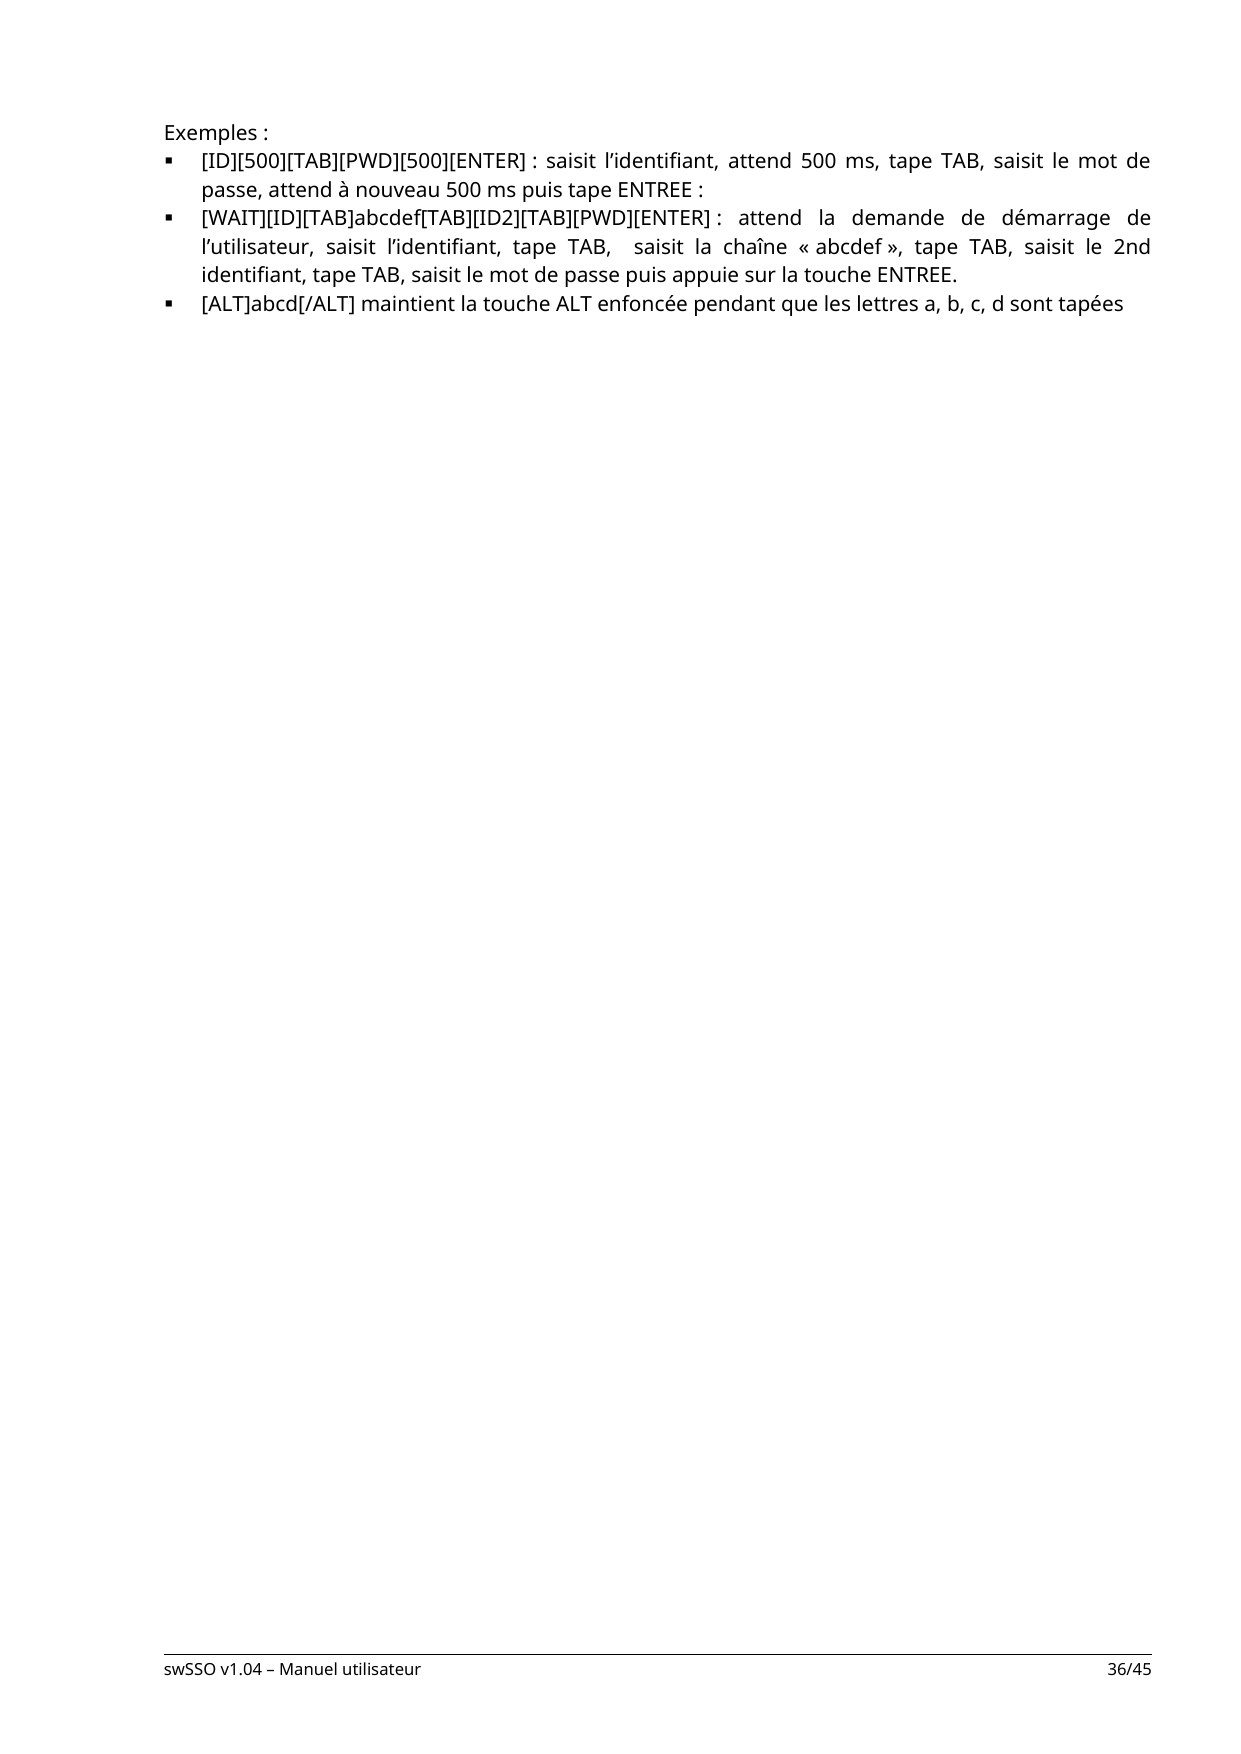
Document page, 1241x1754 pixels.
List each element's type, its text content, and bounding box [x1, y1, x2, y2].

list [WAIT][ID][TAB]abcdef[TAB][ID2][TAB][PWD][ENTER] : attend la demande de démarrage de l’utilisateur, saisit l’identifiant, tape TAB, saisit la chaîne « abcdef », tape TAB, saisit le 2nd identifiant, tape TAB, saisit le mot de passe puis appuie sur la touche ENTREE. [164, 203, 1152, 289]
text Exemples : [164, 118, 1152, 147]
list [ID][500][TAB][PWD][500][ENTER] : saisit l’identifiant, attend 500 ms, tape TAB, saisit le mot de passe, attend à nouveau 500 ms puis tape ENTREE : [164, 147, 1152, 203]
list [ALT]abcd[/ALT] maintient la touche ALT enfoncée pendant que les lettres a, b, c, d sont tapées [164, 289, 1152, 317]
